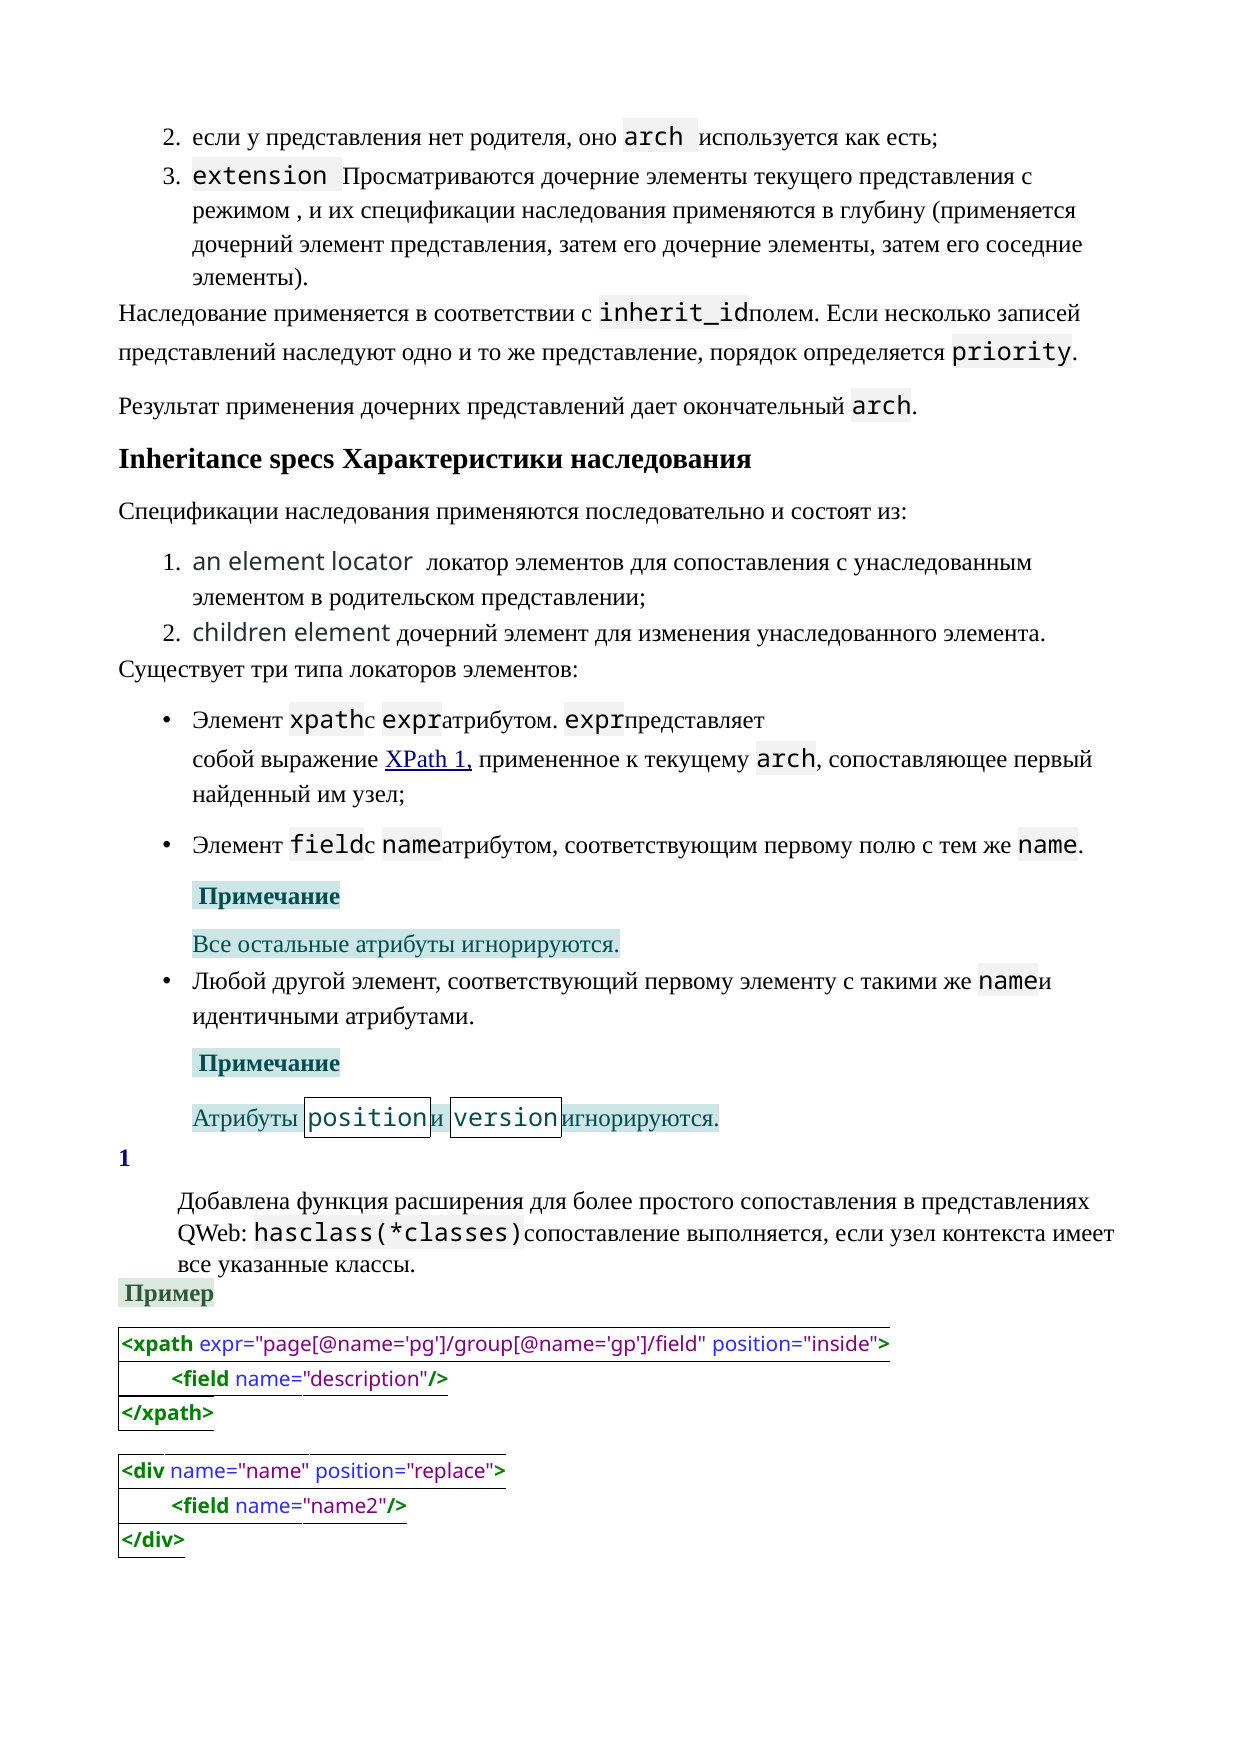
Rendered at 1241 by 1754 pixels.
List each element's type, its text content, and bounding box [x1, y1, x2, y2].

text Существует три типа локаторов элементов: [118, 654, 1122, 683]
list Все остальные атрибуты игнорируются. [162, 929, 1122, 958]
list version [451, 1098, 561, 1137]
list Атрибуты [162, 1097, 304, 1137]
text <xpath expr="page[@name='pg']/group[@name='gp']/field" position="inside"> [119, 1327, 1122, 1361]
list и [431, 1097, 450, 1137]
list position [305, 1098, 430, 1137]
text Спецификации наследования применяются последовательно и состоят из: [118, 496, 1122, 525]
text <div name="name" position="replace"> [119, 1454, 1122, 1488]
list если у представления нет родителя, оно arch используется как есть; [162, 118, 1122, 152]
text </div> [119, 1523, 1122, 1557]
list Примечание [162, 881, 1122, 909]
list Примечание [162, 1048, 1122, 1077]
list Любой другой элемент, соответствующий первому элементу с такими же nameи идентичными атрибутами. [162, 962, 1122, 1029]
list Элемент fieldс nameатрибутом, соответствующим первому полю с тем же name. [162, 827, 1122, 861]
text <field name="description"/> [119, 1361, 1122, 1396]
list игнорируются. [562, 1097, 1122, 1137]
subtitle 1 [118, 1143, 1122, 1172]
text <field name="name2"/> [119, 1488, 1122, 1523]
text Пример [118, 1278, 1122, 1307]
text Наследование применяется в соответствии с inherit_idполем. Если несколько записей представлений наследуют одно и то же представление, порядок определяется priority. [118, 295, 1122, 368]
list extension Просматриваются дочерние элементы текущего представления с режимом , и их спецификации наследования применяются в глубину (применяется дочерний элемент представления, затем его дочерние элементы, затем его соседние элементы). [162, 157, 1122, 290]
text </xpath> [119, 1396, 1122, 1430]
subtitle Inheritance specs Характеристики наследования [118, 441, 1122, 475]
list an element locator локатор элементов для сопоставления с унаследованным элементом в родительском представлении; [162, 544, 1122, 611]
list Элемент xpathс exprатрибутом. exprпредставляет собой выражение XPath 1, примененное к текущему arch, сопоставляющее первый найденный им узел; [162, 702, 1122, 808]
list children element дочерний элемент для изменения унаследованного элемента. [162, 615, 1122, 649]
text Результат применения дочерних представлений дает окончательный arch. [118, 388, 1122, 422]
list Добавлена ​​функция расширения для более простого сопоставления в представлениях QWeb: hasclass(*classes)сопоставление выполняется, если узел контекста имеет все указанные классы. [177, 1186, 1122, 1278]
